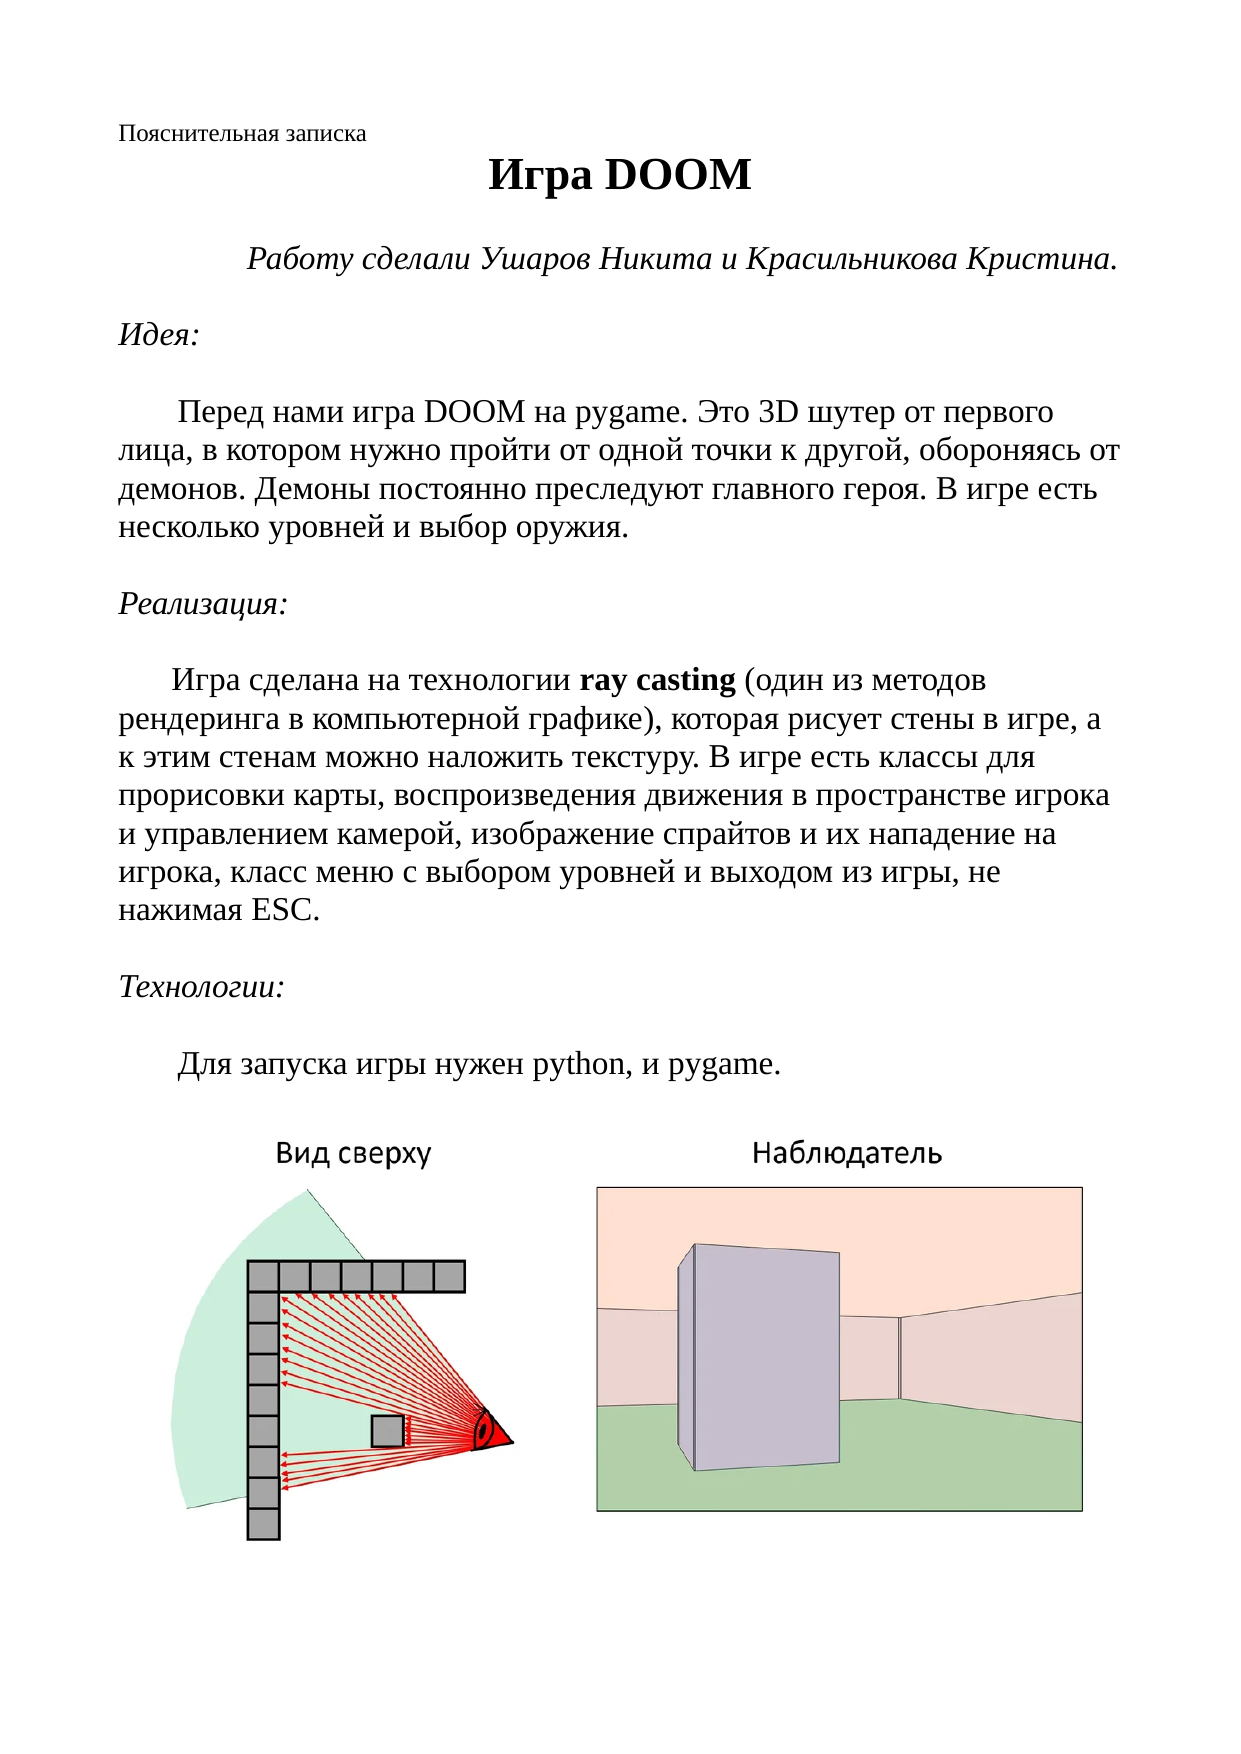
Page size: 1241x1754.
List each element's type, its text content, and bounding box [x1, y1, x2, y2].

text Игра сделана на технологии ray casting (один из методов рендеринга в компьютерной графике), которая рисует стены в игре, а к этим стенам можно наложить текстуру. В игре есть классы для прорисовки карты, воспроизведения движения в пространстве игрока и управлением камерой, изображение спрайтов и их нападение на игрока, класс меню с выбором уровней и выходом из игры, не нажимая ESC. [118, 659, 1122, 928]
text Пояснительная записка [118, 118, 1122, 147]
picture [118, 1119, 1123, 1575]
text Для запуска игры нужен python, и pygame. [118, 1043, 1122, 1081]
text Реализация: [118, 583, 1122, 621]
text Перед нами игра DOOM на pygame. Это 3D шутер от первого лица, в котором нужно пройти от одной точки к другой, обороняясь от демонов. Демоны постоянно преследуют главного героя. В игре есть несколько уровней и выбор оружия. [118, 391, 1122, 544]
text Работу сделали Ушаров Никита и Красильникова Кристина. [118, 238, 1122, 276]
text Технологии: [118, 966, 1122, 1004]
text Идея: [118, 314, 1122, 353]
text Игра DOOM [118, 147, 1122, 199]
